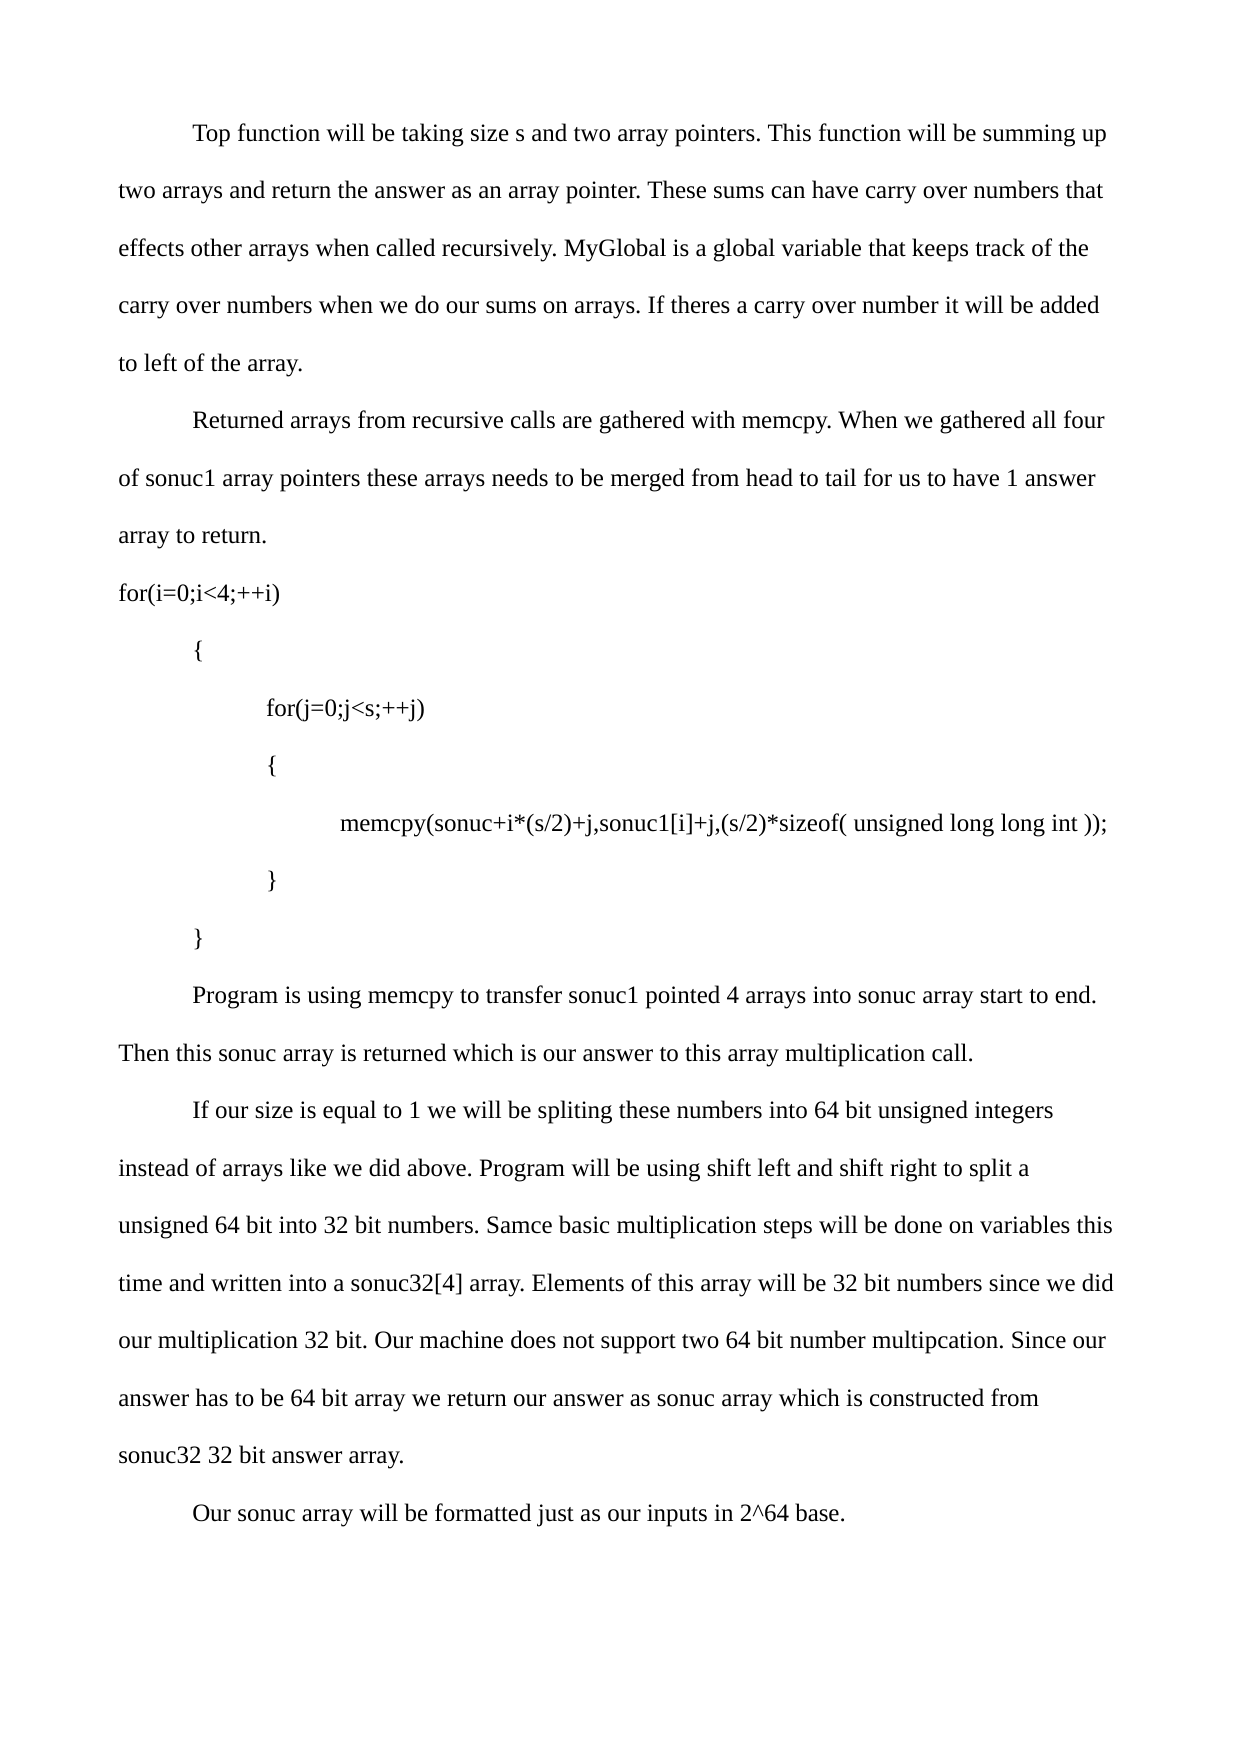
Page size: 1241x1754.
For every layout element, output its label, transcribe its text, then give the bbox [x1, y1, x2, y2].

text for(j=0;j<s;++j) [118, 693, 1122, 722]
text memcpy(sonuc+i*(s/2)+j,sonuc1[i]+j,(s/2)*sizeof( unsigned long long int )); [118, 808, 1122, 837]
text { [118, 636, 1122, 664]
text Program is using memcpy to transfer sonuc1 pointed 4 arrays into sonuc array start to end. Then this sonuc array is returned which is our answer to this array multiplication call. [118, 981, 1122, 1067]
text Our sonuc array will be formatted just as our inputs in 2^64 base. [118, 1498, 1122, 1527]
text } [118, 923, 1122, 952]
text Top function will be taking size s and two array pointers. This function will be summing up two arrays and return the answer as an array pointer. These sums can have carry over numbers that effects other arrays when called recursively. MyGlobal is a global variable that keeps track of the carry over numbers when we do our sums on arrays. If theres a carry over number it will be added to left of the array. [118, 118, 1122, 377]
text If our size is equal to 1 we will be spliting these numbers into 64 bit unsigned integers instead of arrays like we did above. Program will be using shift left and shift right to split a unsigned 64 bit into 32 bit numbers. Samce basic multiplication steps will be done on variables this time and written into a sonuc32[4] array. Elements of this array will be 32 bit numbers since we did our multiplication 32 bit. Our machine does not support two 64 bit number multipcation. Since our answer has to be 64 bit array we return our answer as sonuc array which is constructed from sonuc32 32 bit answer array. [118, 1096, 1122, 1469]
text for(i=0;i<4;++i) [118, 578, 1122, 607]
text } [118, 866, 1122, 894]
text Returned arrays from recursive calls are gathered with memcpy. When we gathered all four of sonuc1 array pointers these arrays needs to be merged from head to tail for us to have 1 answer array to return. [118, 406, 1122, 549]
text { [118, 751, 1122, 779]
